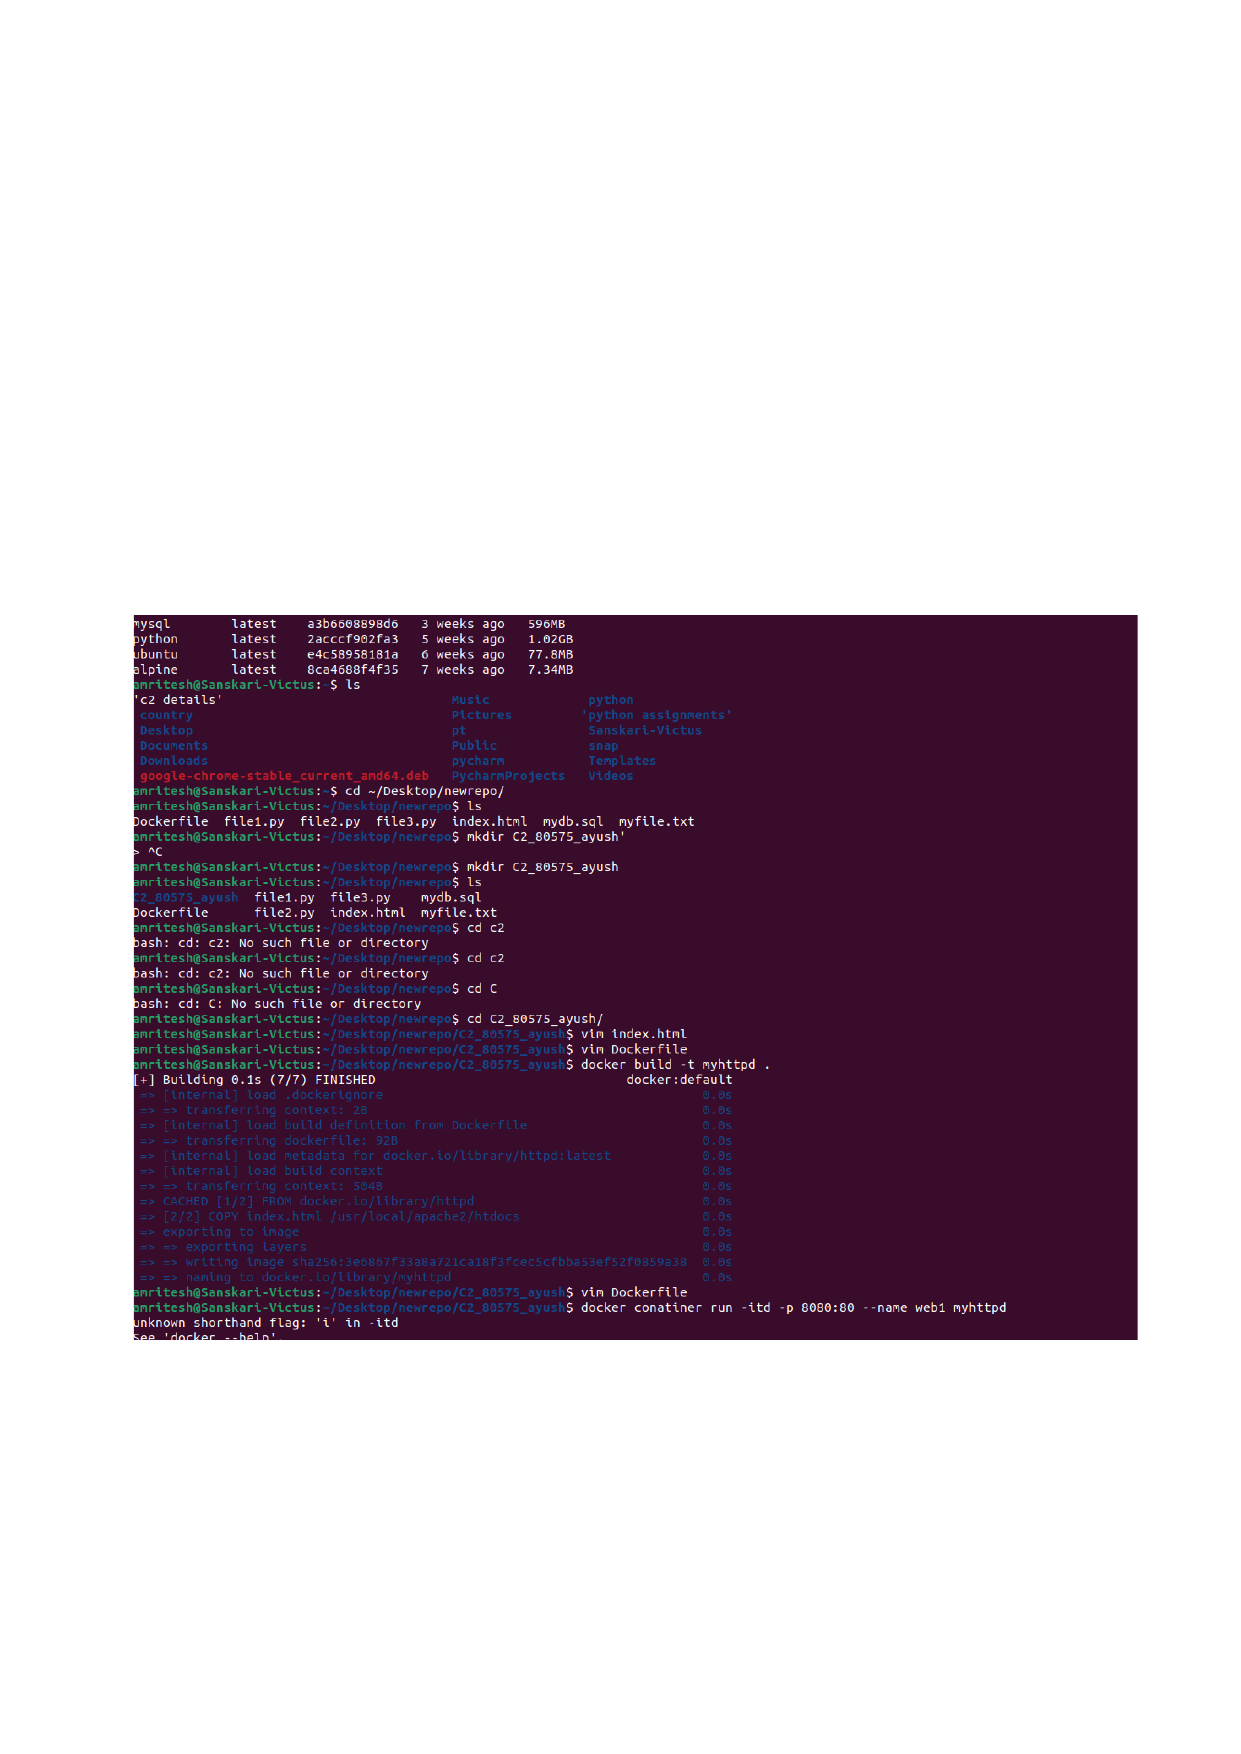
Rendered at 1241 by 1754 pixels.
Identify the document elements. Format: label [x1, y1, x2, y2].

picture [133, 615, 1138, 1340]
